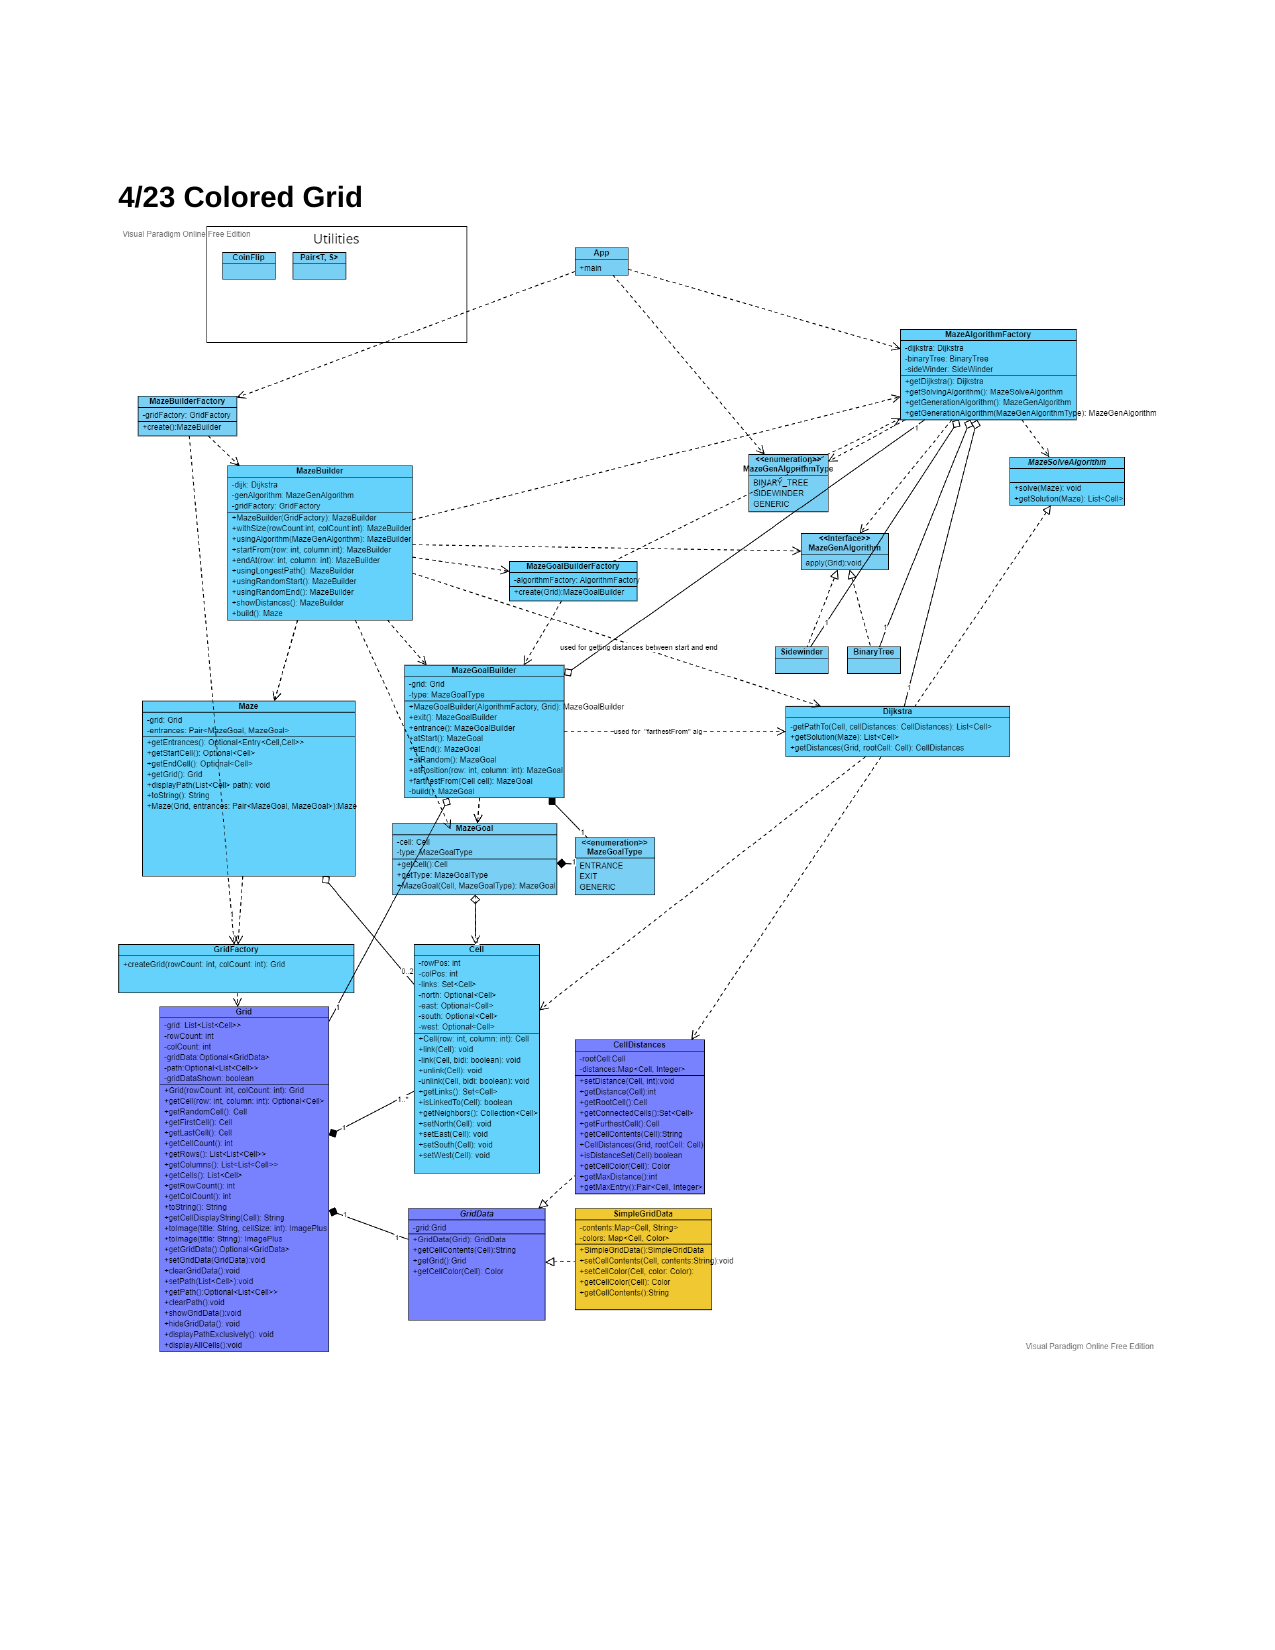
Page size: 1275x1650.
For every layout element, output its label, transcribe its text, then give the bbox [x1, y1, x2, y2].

picture [118, 226, 1157, 1352]
subtitle 4/23 Colored Grid [118, 180, 1157, 214]
